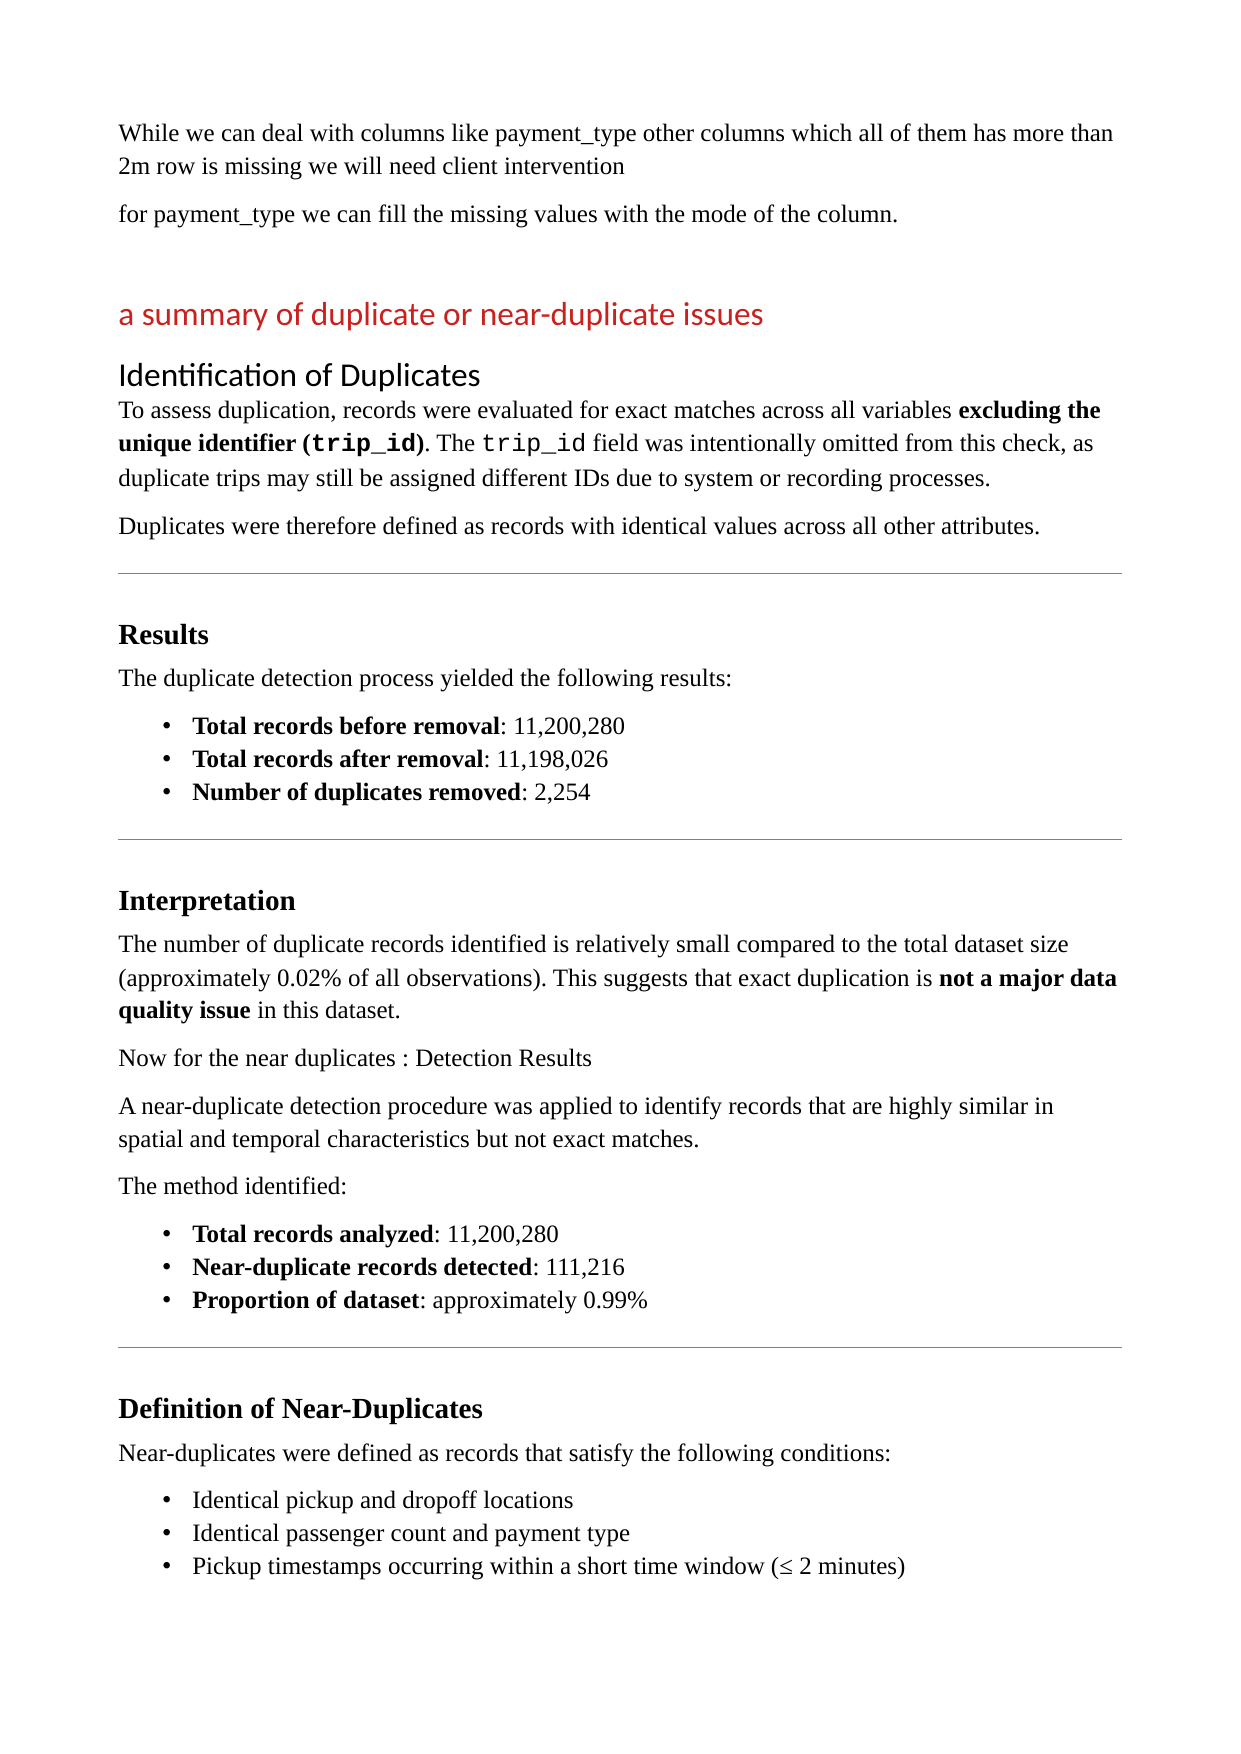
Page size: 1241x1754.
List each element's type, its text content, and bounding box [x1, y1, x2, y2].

text The method identified: [118, 1171, 1122, 1200]
list Total records before removal: 11,200,280 [162, 711, 1122, 740]
list Near-duplicate records detected: 111,216 [162, 1252, 1122, 1281]
subtitle Results [118, 617, 1122, 651]
list Number of duplicates removed: 2,254 [162, 777, 1122, 806]
text The number of duplicate records identified is relatively small compared to the total dataset size (approximately 0.02% of all observations). This suggests that exact duplication is not a major data quality issue in this dataset. [118, 929, 1122, 1024]
text A near-duplicate detection procedure was applied to identify records that are highly similar in spatial and temporal characteristics but not exact matches. [118, 1091, 1122, 1153]
text Now for the near duplicates : Detection Results [118, 1043, 1122, 1072]
list Total records analyzed: 11,200,280 [162, 1219, 1122, 1248]
list Identical pickup and dropoff locations [162, 1485, 1122, 1514]
text To assess duplication, records were evaluated for exact matches across all variables excluding the unique identifier (trip_id). The trip_id field was intentionally omitted from this check, as duplicate trips may still be assigned different IDs due to system or recording processes. [118, 395, 1122, 492]
list Pickup timestamps occurring within a short time window (≤ 2 minutes) [162, 1551, 1122, 1580]
text The duplicate detection process yielded the following results: [118, 663, 1122, 692]
list Total records after removal: 11,198,026 [162, 744, 1122, 773]
text Duplicates were therefore defined as records with identical values across all other attributes. [118, 511, 1122, 540]
list Identical passenger count and payment type [162, 1518, 1122, 1547]
text While we can deal with columns like payment_type other columns which all of them has more than 2m row is missing we will need client intervention [118, 118, 1122, 180]
subtitle Identification of Duplicates [118, 354, 1122, 395]
text Near-duplicates were defined as records that satisfy the following conditions: [118, 1438, 1122, 1466]
list Proportion of dataset: approximately 0.99% [162, 1285, 1122, 1314]
subtitle Definition of Near-Duplicates [118, 1392, 1122, 1425]
subtitle Interpretation [118, 883, 1122, 917]
text for payment_type we can fill the missing values with the mode of the column. [118, 199, 1122, 227]
text a summary of duplicate or near-duplicate issues [118, 246, 1122, 334]
